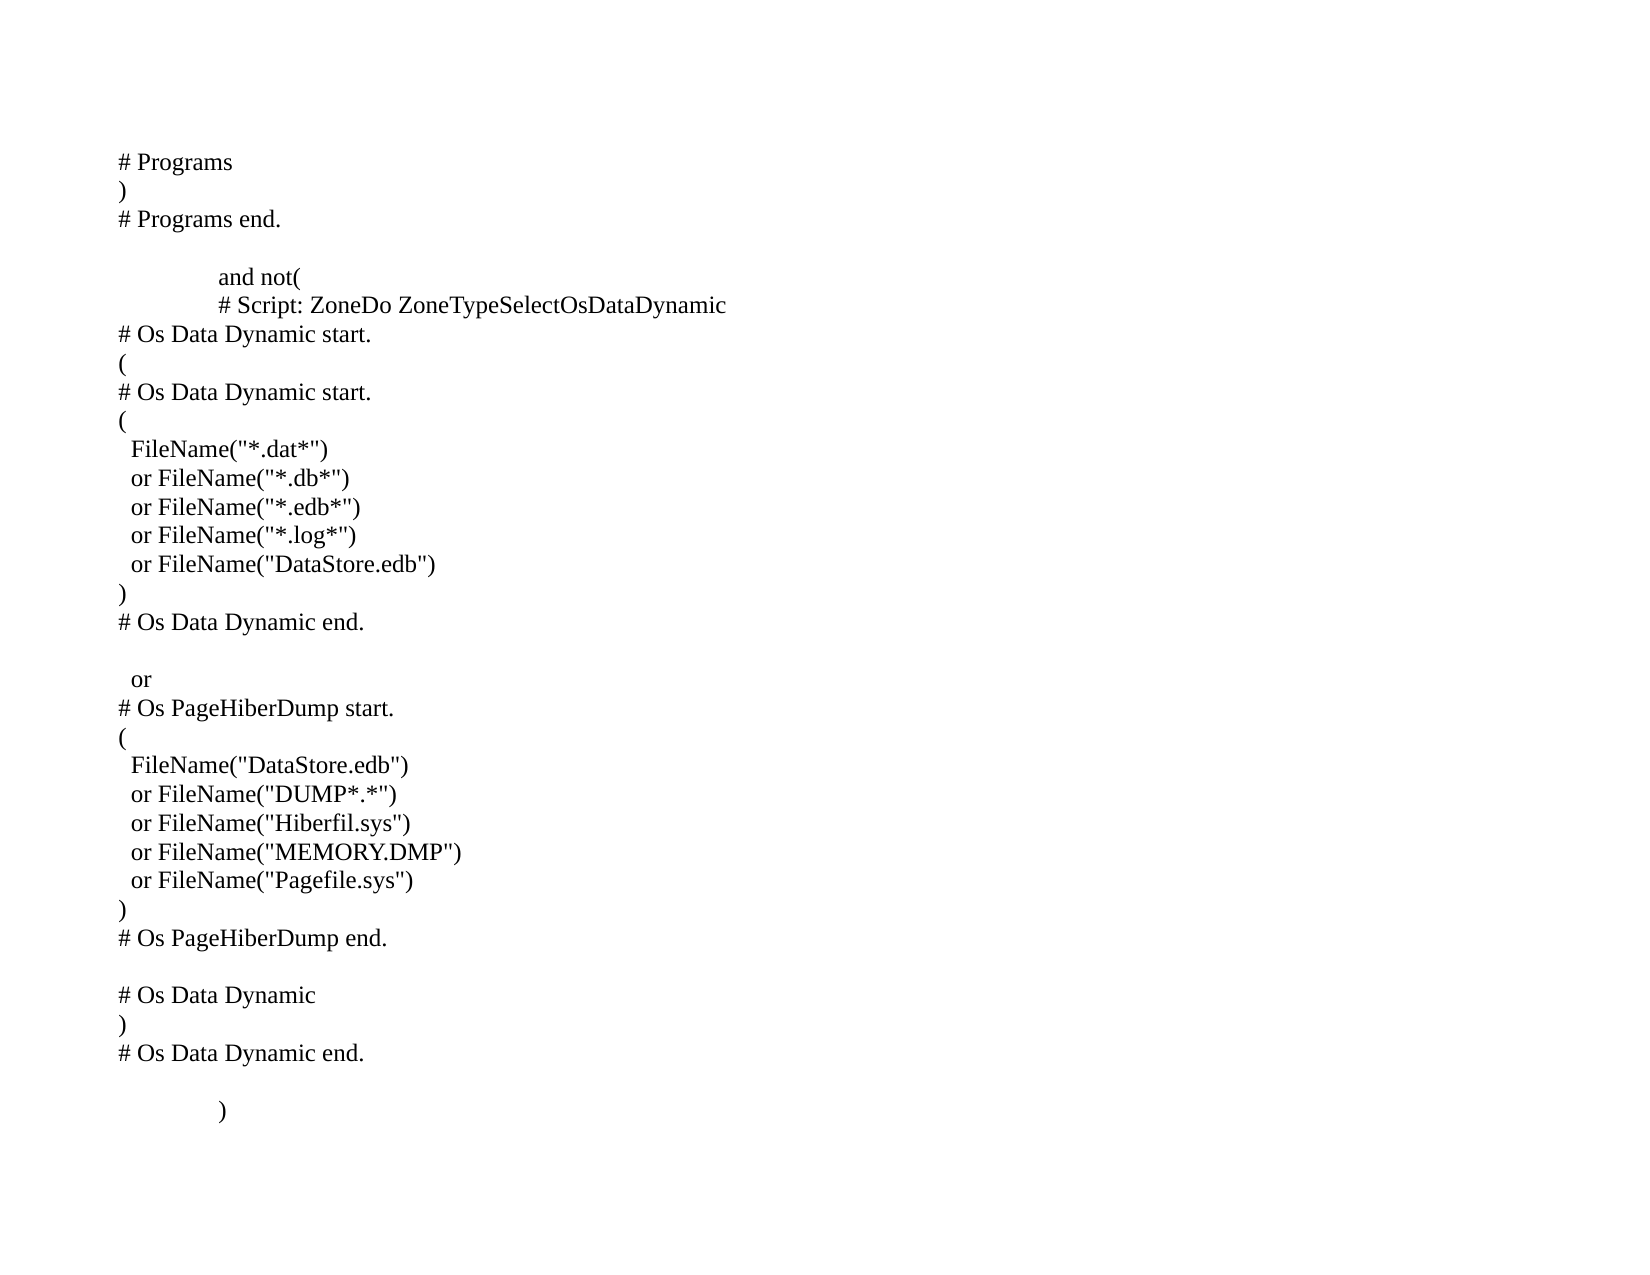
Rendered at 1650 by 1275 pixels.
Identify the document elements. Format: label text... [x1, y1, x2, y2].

text or FileName("*.edb*") [118, 492, 1532, 521]
text # Script: ZoneDo ZoneTypeSelectOsDataDynamic [118, 291, 1532, 319]
text or [118, 664, 1532, 693]
text ( [118, 722, 1532, 751]
text # Os Data Dynamic [118, 981, 1532, 1009]
text ( [118, 348, 1532, 377]
text or FileName("Pagefile.sys") [118, 866, 1532, 894]
text FileName("*.dat*") [118, 434, 1532, 463]
text # Os Data Dynamic start. [118, 319, 1532, 348]
text ) [118, 894, 1532, 923]
text or FileName("Hiberfil.sys") [118, 808, 1532, 837]
text # Os Data Dynamic start. [118, 377, 1532, 406]
text # Os PageHiberDump start. [118, 693, 1532, 722]
text and not( [118, 262, 1532, 291]
text ) [118, 1009, 1532, 1038]
text ) [118, 1096, 1532, 1124]
text # Os PageHiberDump end. [118, 923, 1532, 952]
text # Programs end. [118, 204, 1532, 233]
text ) [118, 176, 1532, 204]
text or FileName("*.db*") [118, 463, 1532, 492]
text FileName("DataStore.edb") [118, 751, 1532, 779]
text ( [118, 406, 1532, 434]
text # Os Data Dynamic end. [118, 1038, 1532, 1067]
text or FileName("MEMORY.DMP") [118, 837, 1532, 866]
text or FileName("DUMP*.*") [118, 779, 1532, 808]
text or FileName("*.log*") [118, 521, 1532, 549]
text # Os Data Dynamic end. [118, 607, 1532, 636]
text ) [118, 578, 1532, 607]
text # Programs [118, 147, 1532, 176]
text or FileName("DataStore.edb") [118, 549, 1532, 578]
